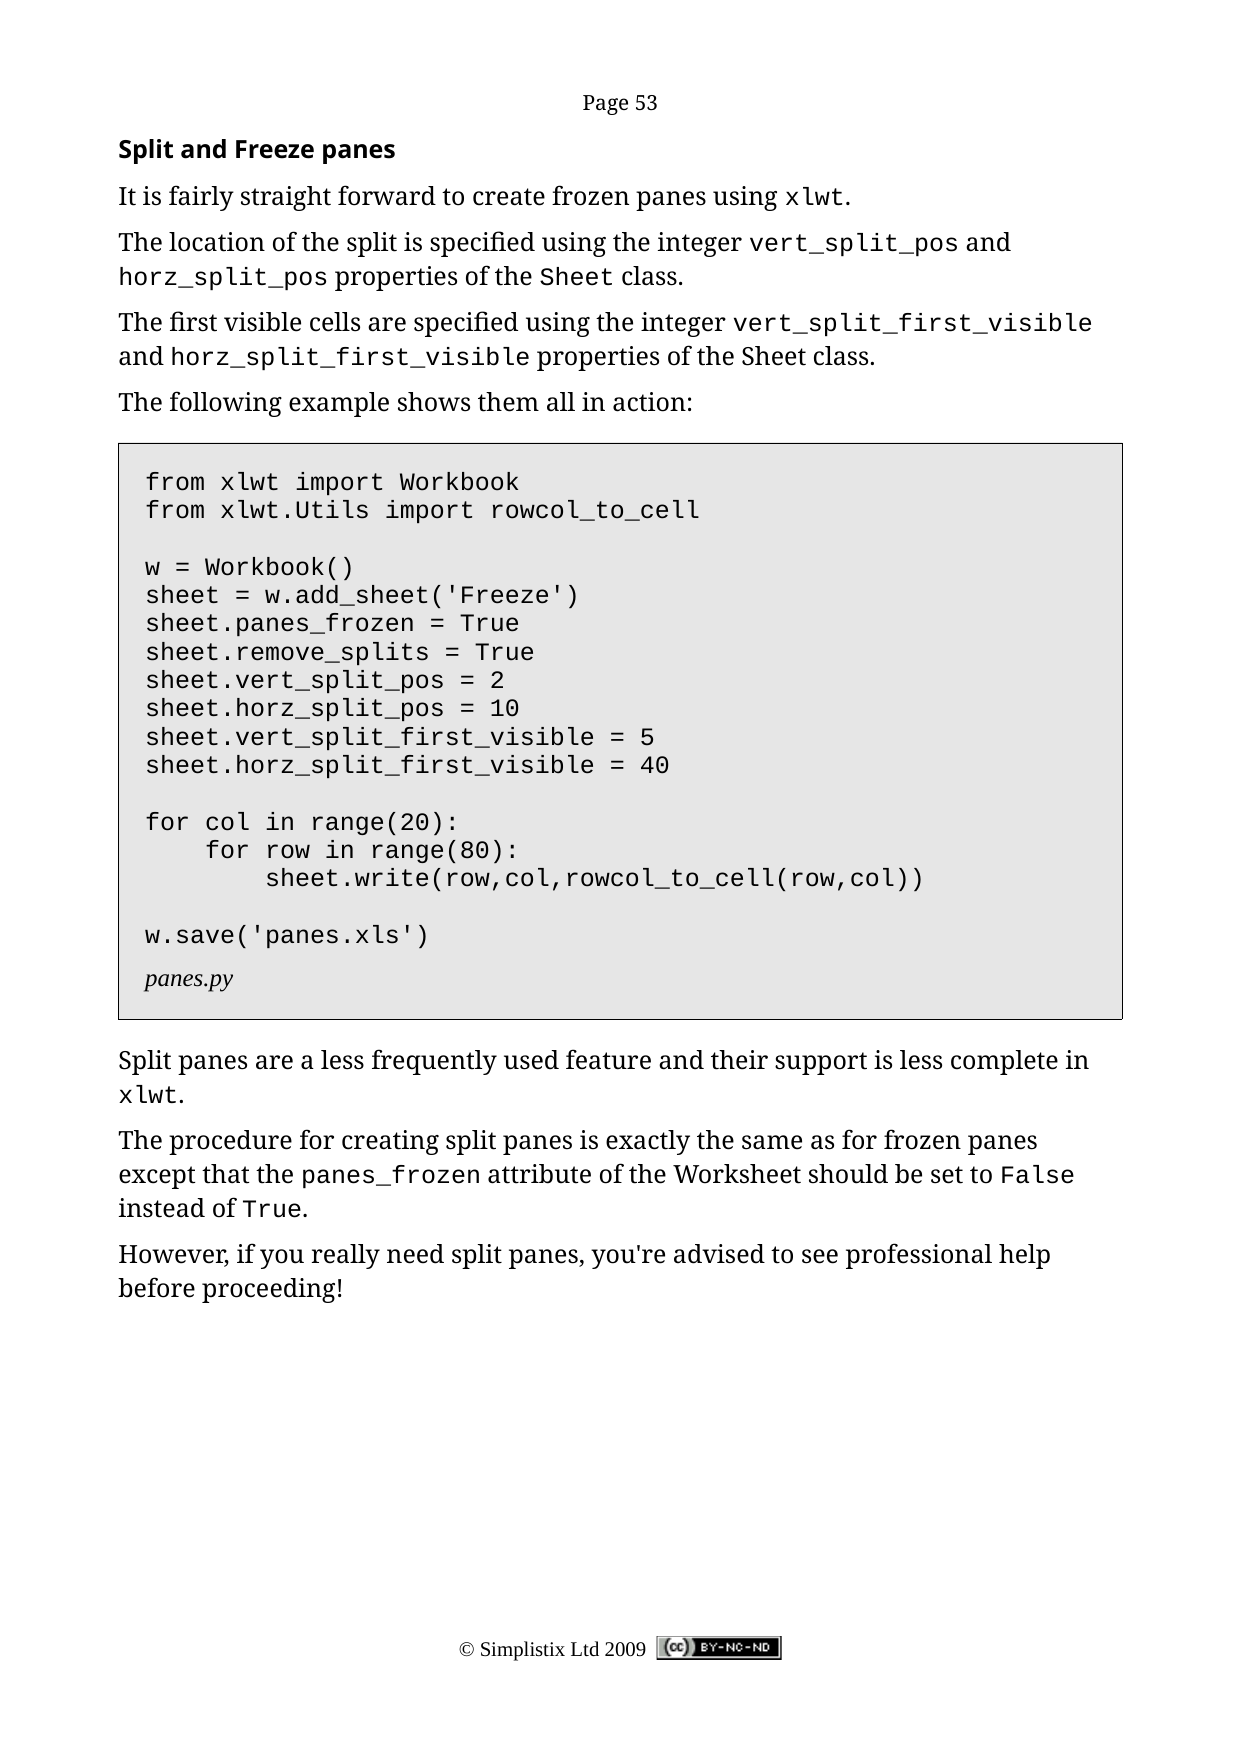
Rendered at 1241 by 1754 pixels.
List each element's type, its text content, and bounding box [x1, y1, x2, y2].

text sheet.panes_frozen = True [145, 611, 1095, 639]
text from xlwt import Workbook [145, 469, 1095, 497]
text The procedure for creating split panes is exactly the same as for frozen panes except that the panes_frozen attribute of the Worksheet should be set to False instead of True. [118, 1122, 1122, 1225]
text panes.py [145, 963, 1095, 992]
text It is fairly straight forward to create frozen panes using xlwt. [118, 178, 1122, 212]
text Split panes are a less frequently used feature and their support is less complete in xlwt. [118, 1020, 1122, 1111]
text sheet.vert_split_pos = 2 [145, 667, 1095, 696]
text sheet.vert_split_first_visible = 5 [145, 724, 1095, 752]
text sheet.horz_split_first_visible = 40 [145, 752, 1095, 781]
text sheet = w.add_sheet('Freeze') [145, 582, 1095, 611]
text [118, 431, 1122, 442]
text However, if you really need split panes, you're advised to see professional help before proceeding! [118, 1237, 1122, 1305]
text sheet.remove_splits = True [145, 639, 1095, 667]
text The following example shows them all in action: [118, 385, 1122, 419]
text sheet.write(row,col,rowcol_to_cell(row,col)) [145, 866, 1095, 894]
text from xlwt.Utils import rowcol_to_cell [145, 497, 1095, 526]
text The location of the split is specified using the integer vert_split_pos and horz_split_pos properties of the Sheet class. [118, 224, 1122, 293]
picture [656, 1636, 782, 1660]
text for col in range(20): [145, 809, 1095, 837]
subtitle Split and Freeze panes [118, 132, 1122, 166]
text for row in range(80): [145, 837, 1095, 866]
text The first visible cells are specified using the integer vert_split_first_visible and horz_split_first_visible properties of the Sheet class. [118, 304, 1122, 373]
text w = Workbook() [145, 554, 1095, 582]
text w.save('panes.xls') [145, 922, 1095, 951]
text sheet.horz_split_pos = 10 [145, 696, 1095, 724]
